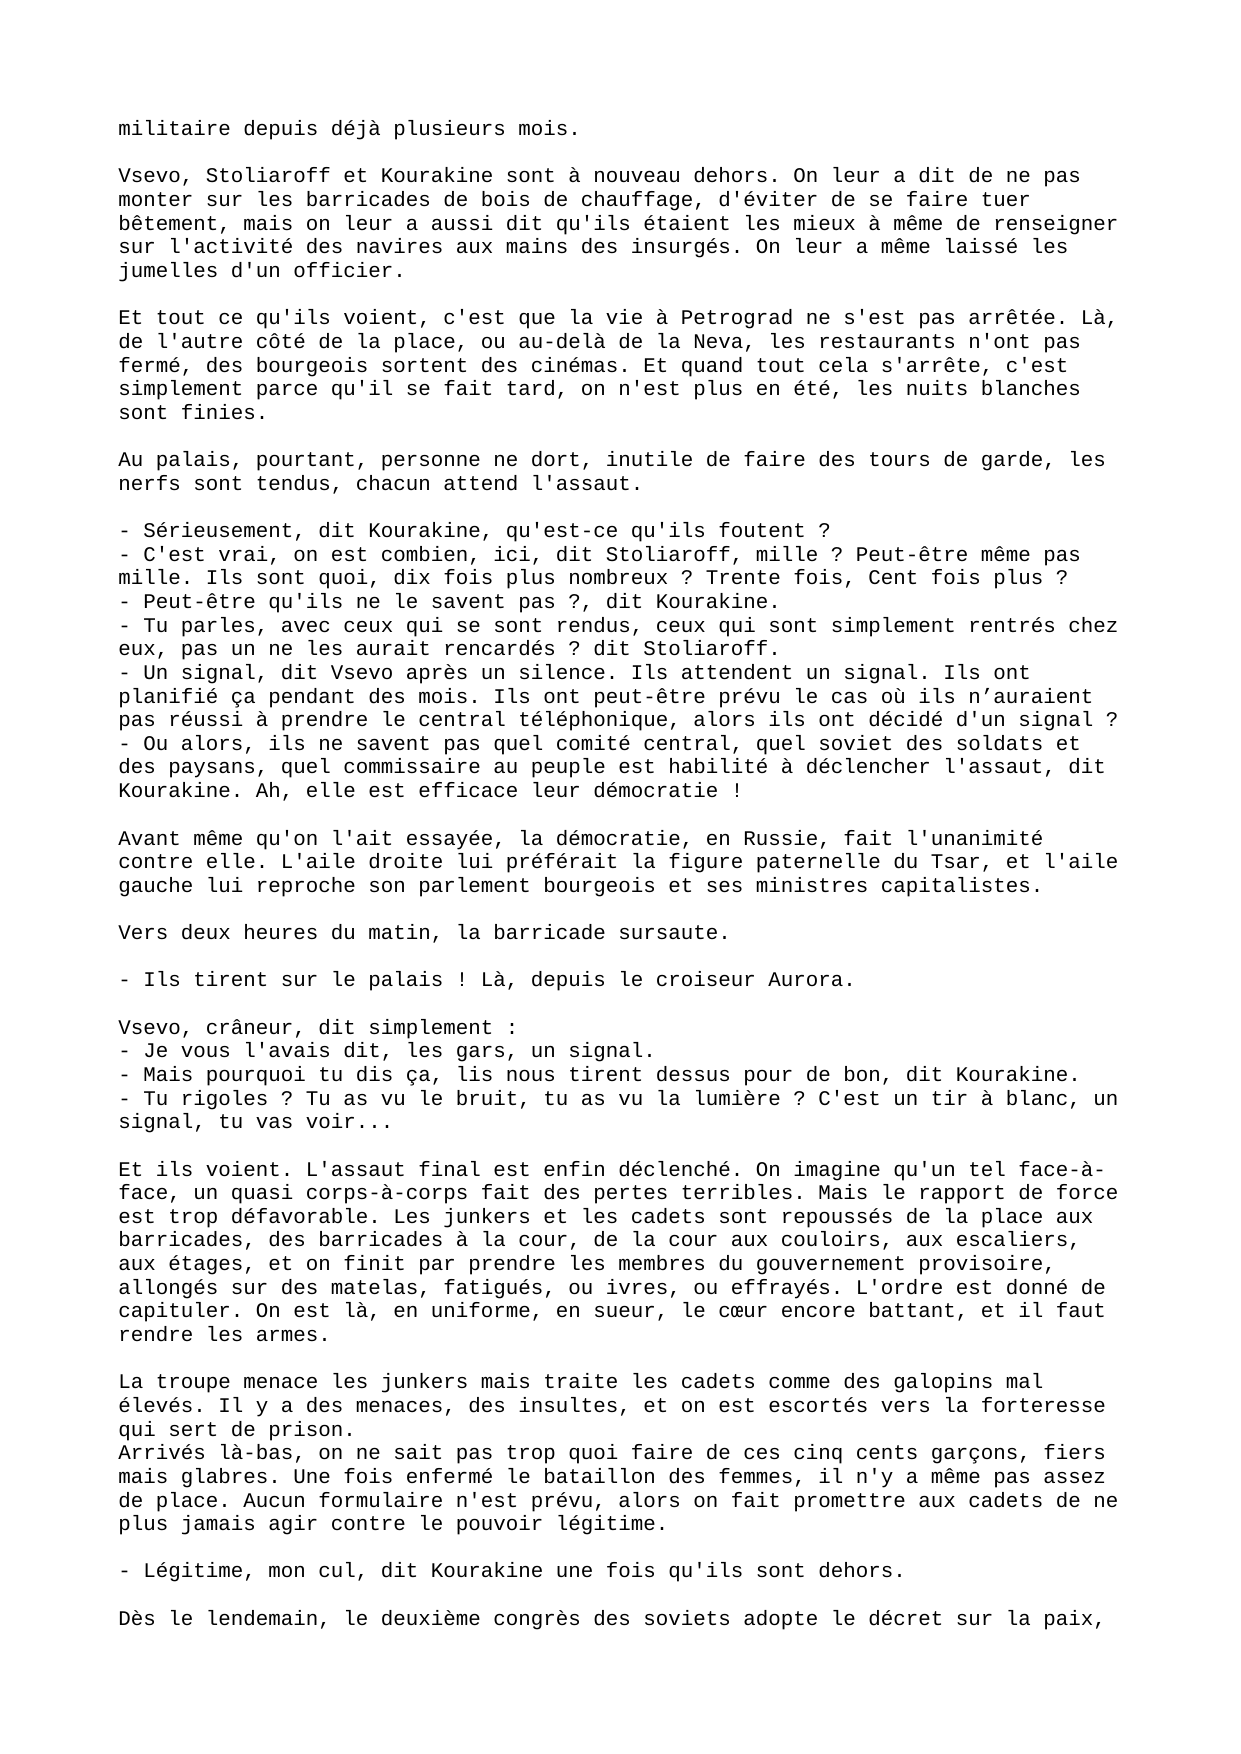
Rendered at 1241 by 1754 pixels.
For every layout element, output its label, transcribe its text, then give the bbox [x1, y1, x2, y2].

text - Tu parles, avec ceux qui se sont rendus, ceux qui sont simplement rentrés chez eux, pas un ne les aurait rencardés ? dit Stoliaroff. [118, 615, 1122, 662]
text - Tu rigoles ? Tu as vu le bruit, tu as vu la lumière ? C'est un tir à blanc, un signal, tu vas voir... [118, 1088, 1122, 1135]
text - Mais pourquoi tu dis ça, lis nous tirent dessus pour de bon, dit Kourakine. [118, 1064, 1122, 1088]
text militaire depuis déjà plusieurs mois. [118, 118, 1122, 142]
text - Ils tirent sur le palais ! Là, depuis le croiseur Aurora. [118, 969, 1122, 993]
text Arrivés là-bas, on ne sait pas trop quoi faire de ces cinq cents garçons, fiers mais glabres. Une fois enfermé le bataillon des femmes, il n'y a même pas assez de place. Aucun formulaire n'est prévu, alors on fait promettre aux cadets de ne plus jamais agir contre le pouvoir légitime. [118, 1442, 1122, 1537]
text Au palais, pourtant, personne ne dort, inutile de faire des tours de garde, les nerfs sont tendus, chacun attend l'assaut. [118, 449, 1122, 496]
text - Ou alors, ils ne savent pas quel comité central, quel soviet des soldats et des paysans, quel commissaire au peuple est habilité à déclencher l'assaut, dit Kourakine. Ah, elle est efficace leur démocratie ! [118, 733, 1122, 804]
text Vers deux heures du matin, la barricade sursaute. [118, 922, 1122, 946]
text - Je vous l'avais dit, les gars, un signal. [118, 1040, 1122, 1064]
text - Sérieusement, dit Kourakine, qu'est-ce qu'ils foutent ? [118, 520, 1122, 544]
text Et tout ce qu'ils voient, c'est que la vie à Petrograd ne s'est pas arrêtée. Là, de l'autre côté de la place, ou au-delà de la Neva, les restaurants n'ont pas fermé, des bourgeois sortent des cinémas. Et quand tout cela s'arrête, c'est simplement parce qu'il se fait tard, on n'est plus en été, les nuits blanches sont finies. [118, 307, 1122, 426]
text - Un signal, dit Vsevo après un silence. Ils attendent un signal. Ils ont planifié ça pendant des mois. Ils ont peut-être prévu le cas où ils n’auraient pas réussi à prendre le central téléphonique, alors ils ont décidé d'un signal ? [118, 662, 1122, 733]
text Vsevo, crâneur, dit simplement : [118, 1017, 1122, 1040]
text Avant même qu'on l'ait essayée, la démocratie, en Russie, fait l'unanimité contre elle. L'aile droite lui préférait la figure paternelle du Tsar, et l'aile gauche lui reproche son parlement bourgeois et ses ministres capitalistes. [118, 827, 1122, 898]
text Vsevo, Stoliaroff et Kourakine sont à nouveau dehors. On leur a dit de ne pas monter sur les barricades de bois de chauffage, d'éviter de se faire tuer bêtement, mais on leur a aussi dit qu'ils étaient les mieux à même de renseigner sur l'activité des navires aux mains des insurgés. On leur a même laissé les jumelles d'un officier. [118, 165, 1122, 284]
text Dès le lendemain, le deuxième congrès des soviets adopte le décret sur la paix, [118, 1608, 1122, 1631]
text Et ils voient. L'assaut final est enfin déclenché. On imagine qu'un tel face-à-face, un quasi corps-à-corps fait des pertes terribles. Mais le rapport de force est trop défavorable. Les junkers et les cadets sont repoussés de la place aux barricades, des barricades à la cour, de la cour aux couloirs, aux escaliers, aux étages, et on finit par prendre les membres du gouvernement provisoire, allongés sur des matelas, fatigués, ou ivres, ou effrayés. L'ordre est donné de capituler. On est là, en uniforme, en sueur, le cœur encore battant, et il faut rendre les armes. [118, 1158, 1122, 1348]
text La troupe menace les junkers mais traite les cadets comme des galopins mal élevés. Il y a des menaces, des insultes, et on est escortés vers la forteresse qui sert de prison. [118, 1371, 1122, 1442]
text - C'est vrai, on est combien, ici, dit Stoliaroff, mille ? Peut-être même pas mille. Ils sont quoi, dix fois plus nombreux ? Trente fois, Cent fois plus ? [118, 544, 1122, 591]
text - Légitime, mon cul, dit Kourakine une fois qu'ils sont dehors. [118, 1561, 1122, 1584]
text - Peut-être qu'ils ne le savent pas ?, dit Kourakine. [118, 591, 1122, 615]
